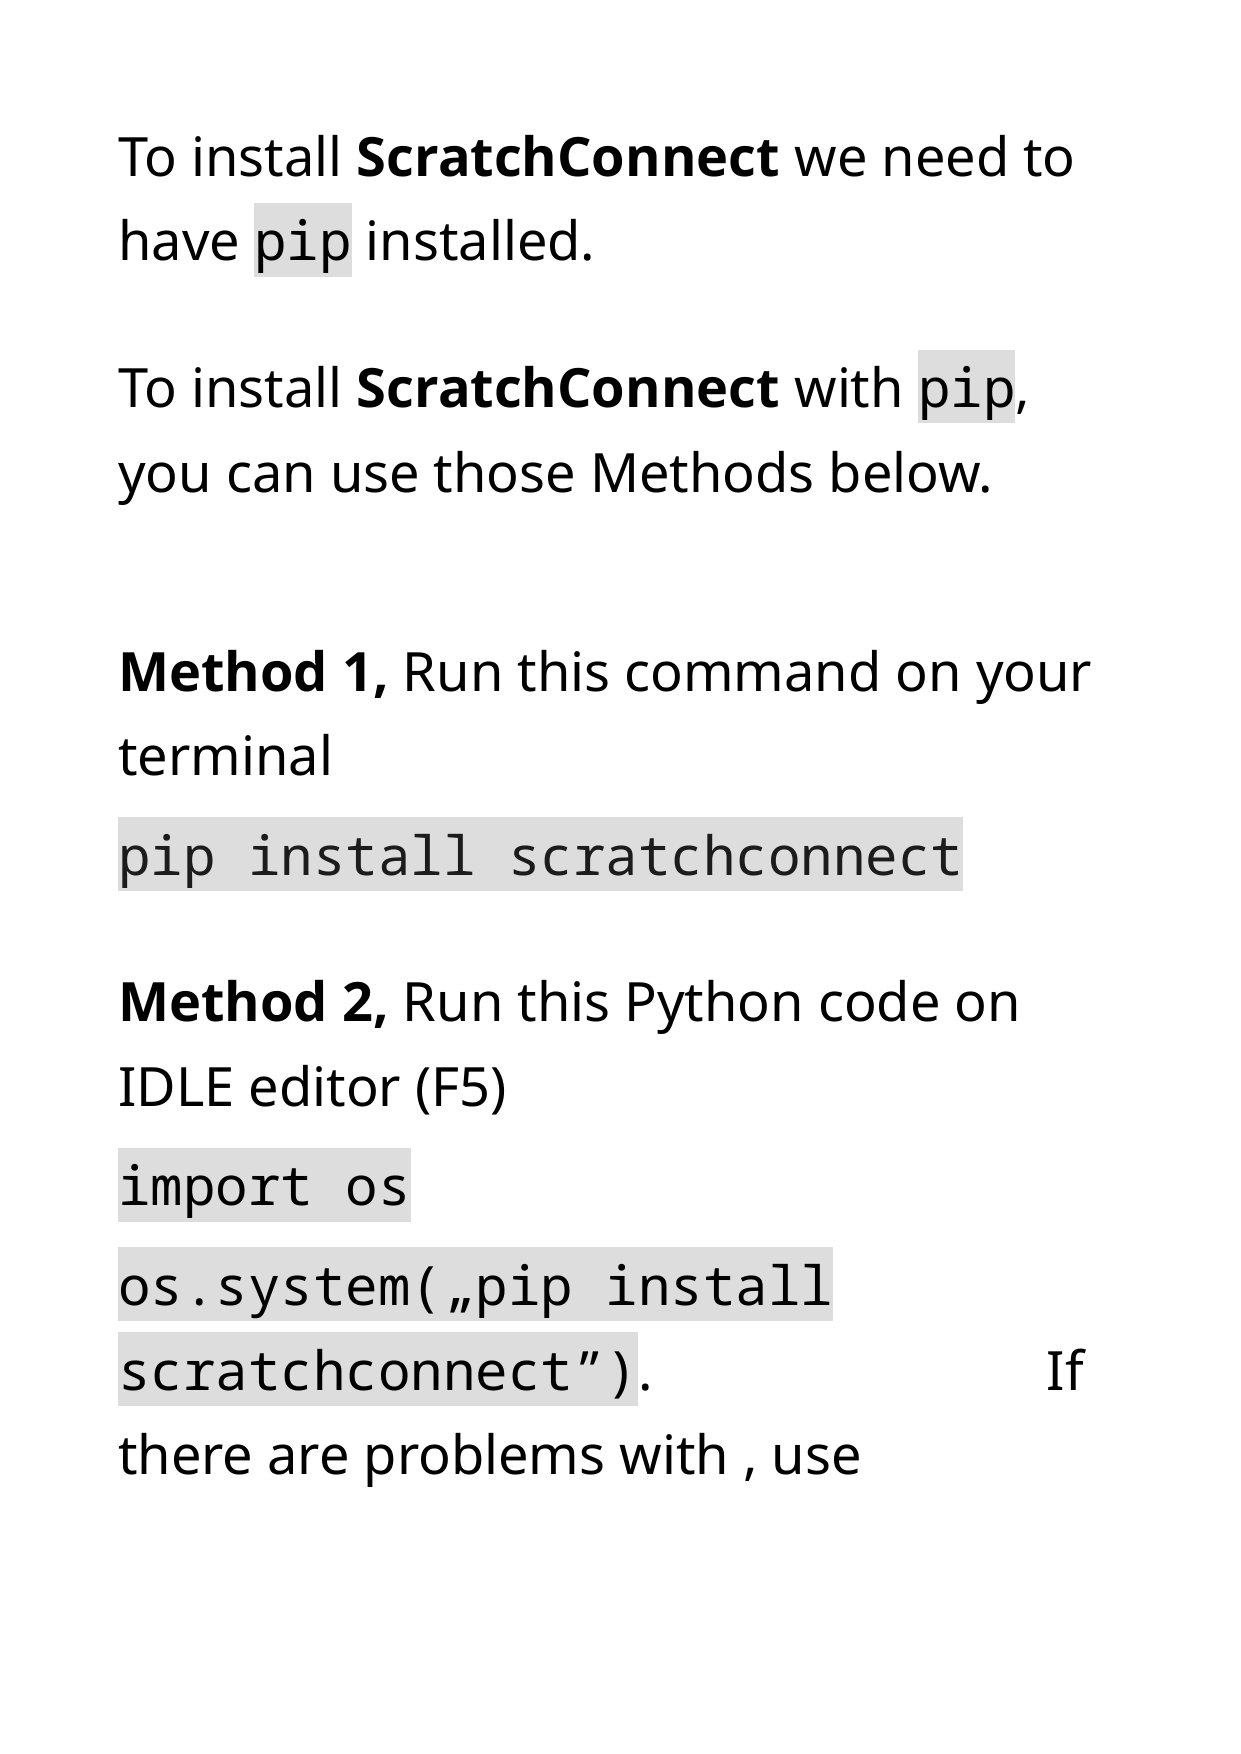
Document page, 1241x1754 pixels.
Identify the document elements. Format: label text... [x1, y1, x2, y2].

text pip install scratchconnect [118, 817, 1122, 891]
text Method 1, Run this command on your terminal [118, 633, 1122, 792]
text To install ScratchConnect with pip, you can use those Methods below. [118, 349, 1122, 508]
text To install ScratchConnect we need to have pip installed. [118, 118, 1122, 277]
text os.system(„pip install scratchconnect”). If there are problems with , use [118, 1247, 1122, 1491]
text import os [118, 1148, 1122, 1222]
text Method 2, Run this Python code on IDLE editor (F5) [118, 964, 1122, 1122]
